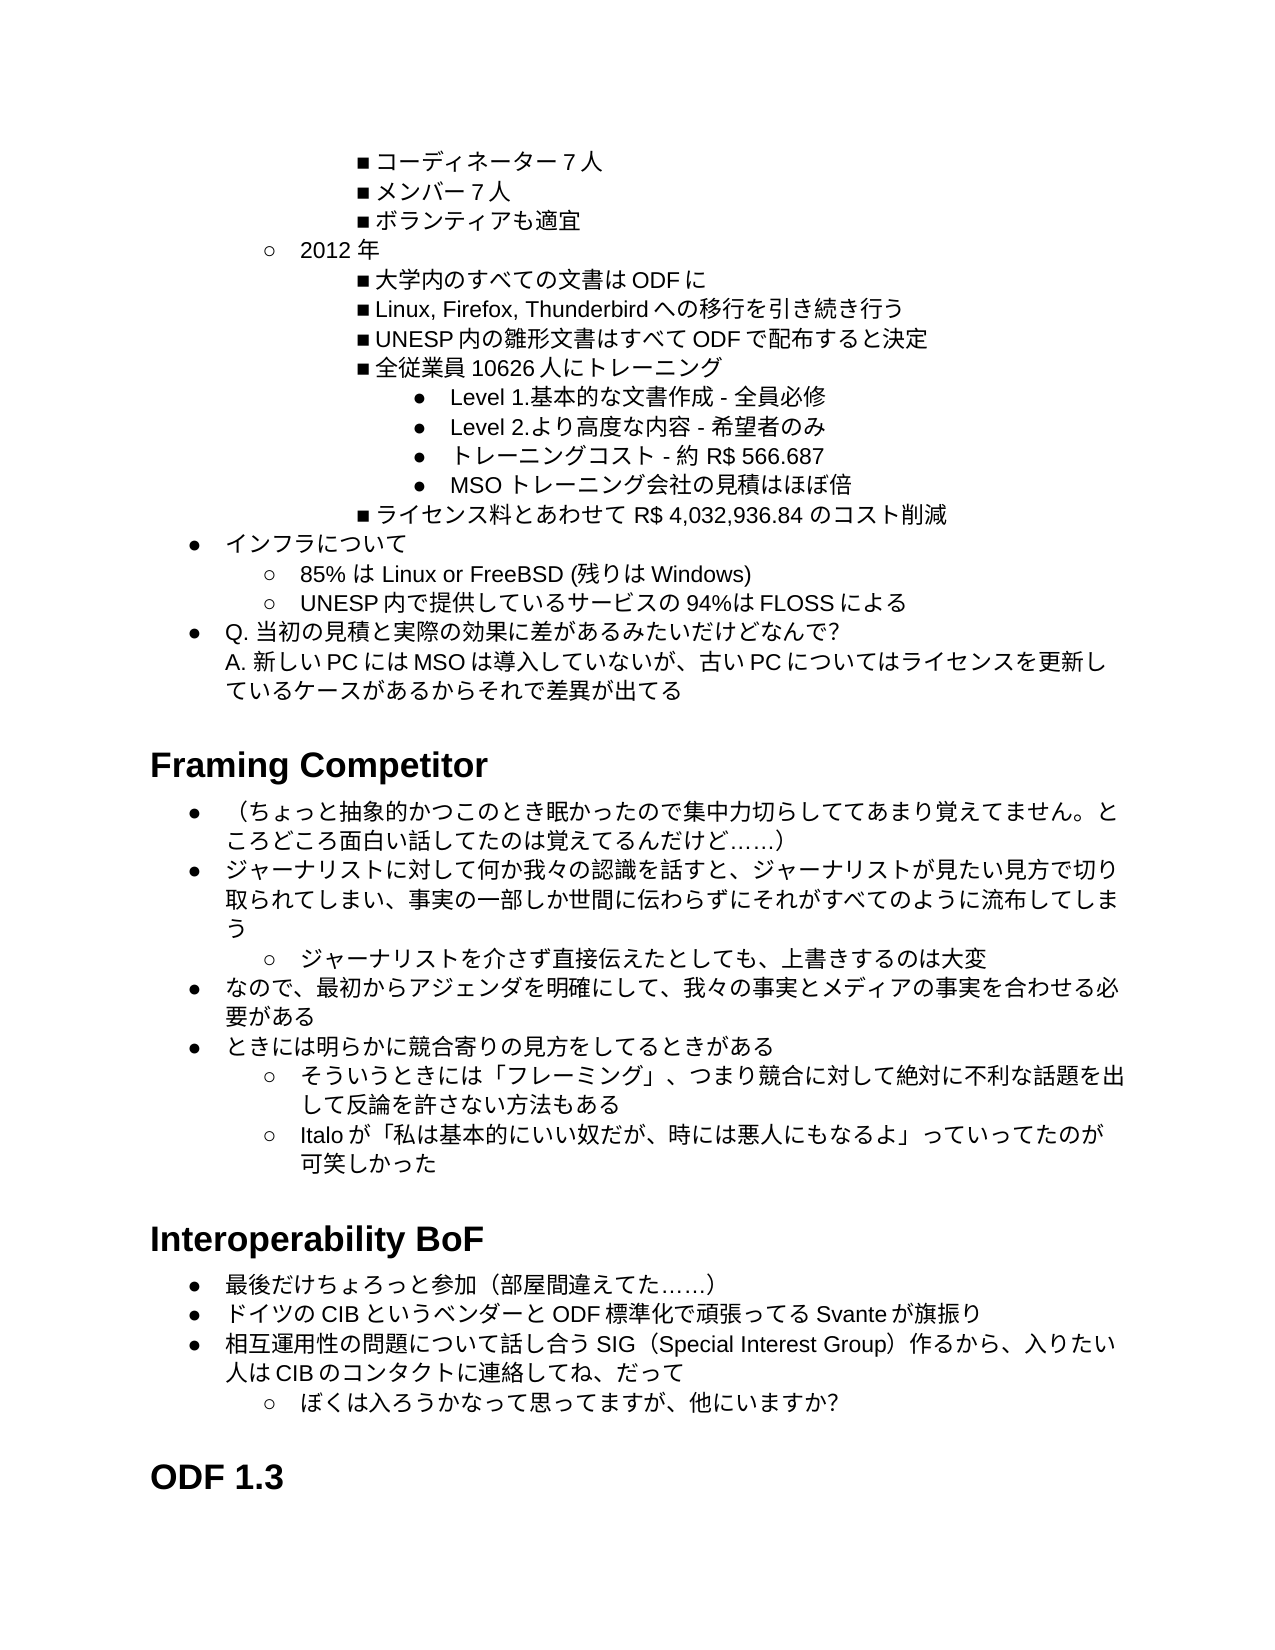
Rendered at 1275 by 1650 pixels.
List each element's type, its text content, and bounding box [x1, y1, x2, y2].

subtitle Framing Competitor [150, 746, 1125, 785]
list コーディネーター7人 [356, 150, 1125, 176]
list 全従業員10626人にトレーニング [356, 356, 1125, 381]
list Q. 当初の見積と実際の効果に差があるみたいだけどなんで？ A. 新しいPCにはMSOは導入していないが、古いPCについてはライセンスを更新しているケースがあるからそれで差異が出てる [187, 620, 1125, 704]
subtitle Interoperability BoF [150, 1219, 1125, 1258]
list 大学内のすべての文書はODFに [356, 267, 1125, 293]
list ときには明らかに競合寄りの見方をしてるときがある [187, 1034, 1125, 1060]
list UNESP内の雛形文書はすべてODFで配布すると決定 [356, 326, 1125, 352]
list ボランティアも適宜 [356, 209, 1125, 234]
list ぼくは入ろうかなって思ってますが、他にいますか？ [262, 1390, 1125, 1416]
list インフラについて [187, 532, 1125, 557]
list ジャーナリストを介さず直接伝えたとしても、上書きするのは大変 [262, 946, 1125, 972]
subtitle ODF 1.3 [150, 1457, 1125, 1497]
list 2012 年 [262, 238, 1125, 264]
list なので、最初からアジェンダを明確にして、我々の事実とメディアの事実を合わせる必要がある [187, 976, 1125, 1031]
list ドイツのCIBというベンダーとODF標準化で頑張ってるSvanteが旗振り [187, 1302, 1125, 1328]
list 最後だけちょろっと参加（部屋間違えてた……） [187, 1273, 1125, 1298]
list メンバー7人 [356, 179, 1125, 205]
list Linux, Firefox, Thunderbirdへの移行を引き続き行う [356, 297, 1125, 322]
list 85% は Linux or FreeBSD (残りはWindows) [262, 561, 1125, 587]
list 相互運用性の問題について話し合うSIG（Special Interest Group）作るから、入りたい人はCIBのコンタクトに連絡してね、だって [187, 1331, 1125, 1386]
list そういうときには「フレーミング」、つまり競合に対して絶対に不利な話題を出して反論を許さない方法もある [262, 1064, 1125, 1119]
list ライセンス料とあわせて R$ 4,032,936.84 のコスト削減 [356, 502, 1125, 528]
list トレーニングコスト - 約 R$ 566.687 [412, 444, 1125, 469]
list UNESP内で提供しているサービスの94%はFLOSSによる [262, 591, 1125, 616]
list ジャーナリストに対して何か我々の認識を話すと、ジャーナリストが見たい見方で切り取られてしまい、事実の一部しか世間に伝わらずにそれがすべてのように流布してしまう [187, 858, 1125, 943]
list （ちょっと抽象的かつこのとき眠かったので集中力切らしててあまり覚えてません。ところどころ面白い話してたのは覚えてるんだけど……） [187, 799, 1125, 854]
list Italoが「私は基本的にいい奴だが、時には悪人にもなるよ」っていってたのが可笑しかった [262, 1123, 1125, 1178]
list MSO トレーニング会社の見積はほぼ倍 [412, 473, 1125, 499]
list Level 1.基本的な文書作成 - 全員必修 [412, 385, 1125, 411]
list Level 2.より高度な内容 - 希望者のみ [412, 414, 1125, 440]
